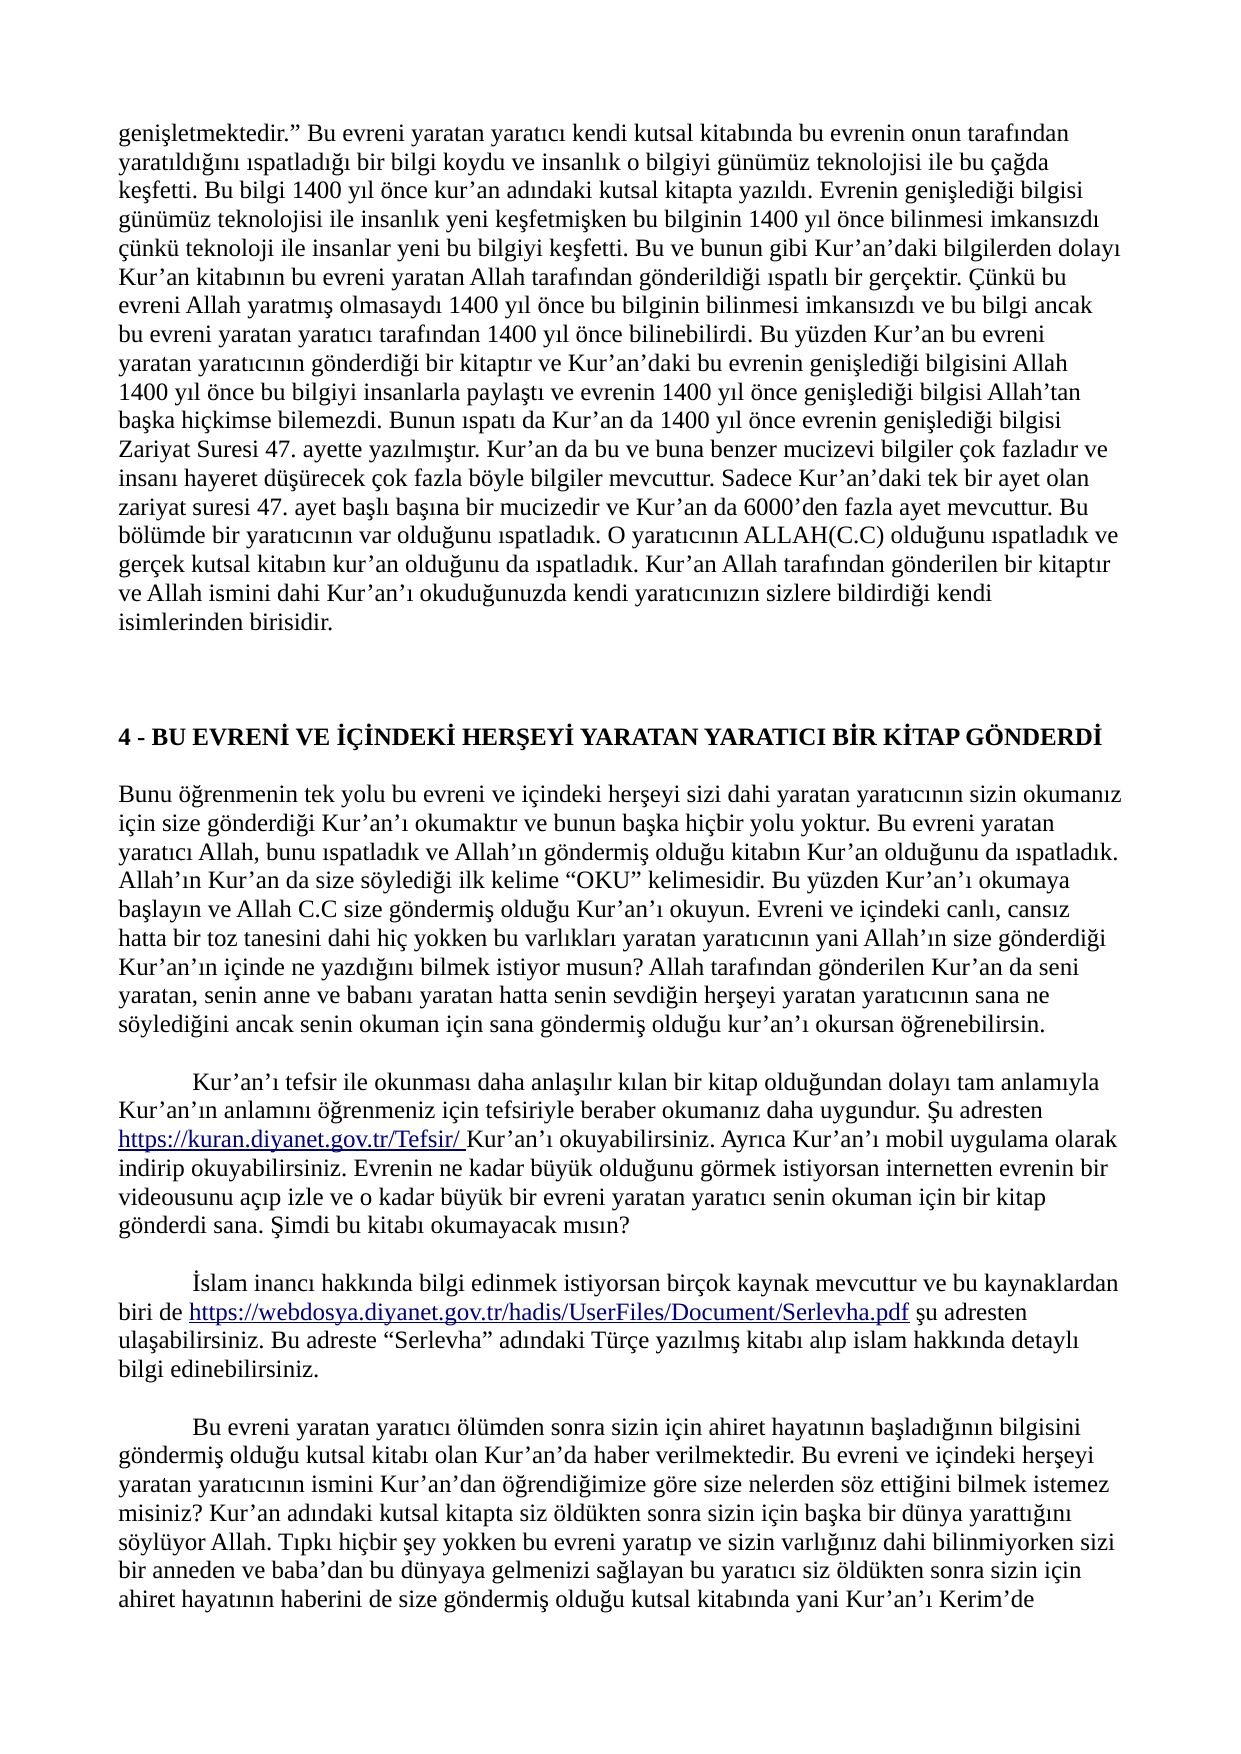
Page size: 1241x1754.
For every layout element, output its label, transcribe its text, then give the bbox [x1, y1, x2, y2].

text için size gönderdiği Kur’an’ı okumaktır ve bunun başka hiçbir yolu yoktur. Bu evreni yaratan [118, 808, 1122, 837]
text bilgi edinebilirsiniz. [118, 1354, 1122, 1383]
text Bu evreni yaratan yaratıcı ölümden sonra sizin için ahiret hayatının başladığının bilgisini göndermiş olduğu kutsal kitabı olan Kur’an’da haber verilmektedir. Bu evreni ve içindeki herşeyi yaratan yaratıcının ismini Kur’an’dan öğrendiğimize göre size nelerden söz ettiğini bilmek istemez misiniz? Kur’an adındaki kutsal kitapta siz öldükten sonra sizin için başka bir dünya yarattığını söylüyor Allah. Tıpkı hiçbir şey yokken bu evreni yaratıp ve sizin varlığınız dahi bilinmiyorken sizi bir anneden ve baba’dan bu dünyaya gelmenizi sağlayan bu yaratıcı siz öldükten sonra sizin için ahiret hayatının haberini de size göndermiş olduğu kutsal kitabında yani Kur’an’ı Kerim’de [118, 1412, 1122, 1613]
text Bunu öğrenmenin tek yolu bu evreni ve içindeki herşeyi sizi dahi yaratan yaratıcının sizin okumanız [118, 779, 1122, 808]
text yaratan, senin anne ve babanı yaratan hatta senin sevdiğin herşeyi yaratan yaratıcının sana ne [118, 981, 1122, 1009]
text başlayın ve Allah C.C size göndermiş olduğu Kur’an’ı okuyun. Evreni ve içindeki canlı, cansız [118, 894, 1122, 923]
text Allah’ın Kur’an da size söylediği ilk kelime “OKU” kelimesidir. Bu yüzden Kur’an’ı okumaya [118, 866, 1122, 894]
text Kur’an’ı tefsir ile okunması daha anlaşılır kılan bir kitap olduğundan dolayı tam anlamıyla Kur’an’ın anlamını öğrenmeniz için tefsiriyle beraber okumanız daha uygundur. Şu adresten https://kuran.diyanet.gov.tr/Tefsir/ Kur’an’ı okuyabilirsiniz. Ayrıca Kur’an’ı mobil uygulama olarak indirip okuyabilirsiniz. Evrenin ne kadar büyük olduğunu görmek istiyorsan internetten evrenin bir videousunu açıp izle ve o kadar büyük bir evreni yaratan yaratıcı senin okuman için bir kitap gönderdi sana. Şimdi bu kitabı okumayacak mısın? [118, 1067, 1122, 1239]
text ulaşabilirsiniz. Bu adreste “Serlevha” adındaki Türçe yazılmış kitabı alıp islam hakkında detaylı [118, 1326, 1122, 1354]
text biri de https://webdosya.diyanet.gov.tr/hadis/UserFiles/Document/Serlevha.pdf şu adresten [118, 1297, 1122, 1326]
text hatta bir toz tanesini dahi hiç yokken bu varlıkları yaratan yaratıcının yani Allah’ın size gönderdiği [118, 923, 1122, 952]
text söylediğini ancak senin okuman için sana göndermiş olduğu kur’an’ı okursan öğrenebilirsin. [118, 1009, 1122, 1038]
text Kur’an’ın içinde ne yazdığını bilmek istiyor musun? Allah tarafından gönderilen Kur’an da seni [118, 952, 1122, 981]
text 4 - BU EVRENİ VE İÇİNDEKİ HERŞEYİ YARATAN YARATICI BİR KİTAP GÖNDERDİ [118, 722, 1122, 751]
text genişletmektedir.” Bu evreni yaratan yaratıcı kendi kutsal kitabında bu evrenin onun tarafından yaratıldığını ıspatladığı bir bilgi koydu ve insanlık o bilgiyi günümüz teknolojisi ile bu çağda keşfetti. Bu bilgi 1400 yıl önce kur’an adındaki kutsal kitapta yazıldı. Evrenin genişlediği bilgisi günümüz teknolojisi ile insanlık yeni keşfetmişken bu bilginin 1400 yıl önce bilinmesi imkansızdı çünkü teknoloji ile insanlar yeni bu bilgiyi keşfetti. Bu ve bunun gibi Kur’an’daki bilgilerden dolayı Kur’an kitabının bu evreni yaratan Allah tarafından gönderildiği ıspatlı bir gerçektir. Çünkü bu evreni Allah yaratmış olmasaydı 1400 yıl önce bu bilginin bilinmesi imkansızdı ve bu bilgi ancak bu evreni yaratan yaratıcı tarafından 1400 yıl önce bilinebilirdi. Bu yüzden Kur’an bu evreni yaratan yaratıcının gönderdiği bir kitaptır ve Kur’an’daki bu evrenin genişlediği bilgisini Allah 1400 yıl önce bu bilgiyi insanlarla paylaştı ve evrenin 1400 yıl önce genişlediği bilgisi Allah’tan başka hiçkimse bilemezdi. Bunun ıspatı da Kur’an da 1400 yıl önce evrenin genişlediği bilgisi Zariyat Suresi 47. ayette yazılmıştır. Kur’an da bu ve buna benzer mucizevi bilgiler çok fazladır ve insanı hayeret düşürecek çok fazla böyle bilgiler mevcuttur. Sadece Kur’an’daki tek bir ayet olan zariyat suresi 47. ayet başlı başına bir mucizedir ve Kur’an da 6000’den fazla ayet mevcuttur. Bu bölümde bir yaratıcının var olduğunu ıspatladık. O yaratıcının ALLAH(C.C) olduğunu ıspatladık ve gerçek kutsal kitabın kur’an olduğunu da ıspatladık. Kur’an Allah tarafından gönderilen bir kitaptır ve Allah ismini dahi Kur’an’ı okuduğunuzda kendi yaratıcınızın sizlere bildirdiği kendi isimlerinden birisidir. [118, 118, 1122, 636]
text yaratıcı Allah, bunu ıspatladık ve Allah’ın göndermiş olduğu kitabın Kur’an olduğunu da ıspatladık. [118, 837, 1122, 866]
text İslam inancı hakkında bilgi edinmek istiyorsan birçok kaynak mevcuttur ve bu kaynaklardan [118, 1268, 1122, 1297]
